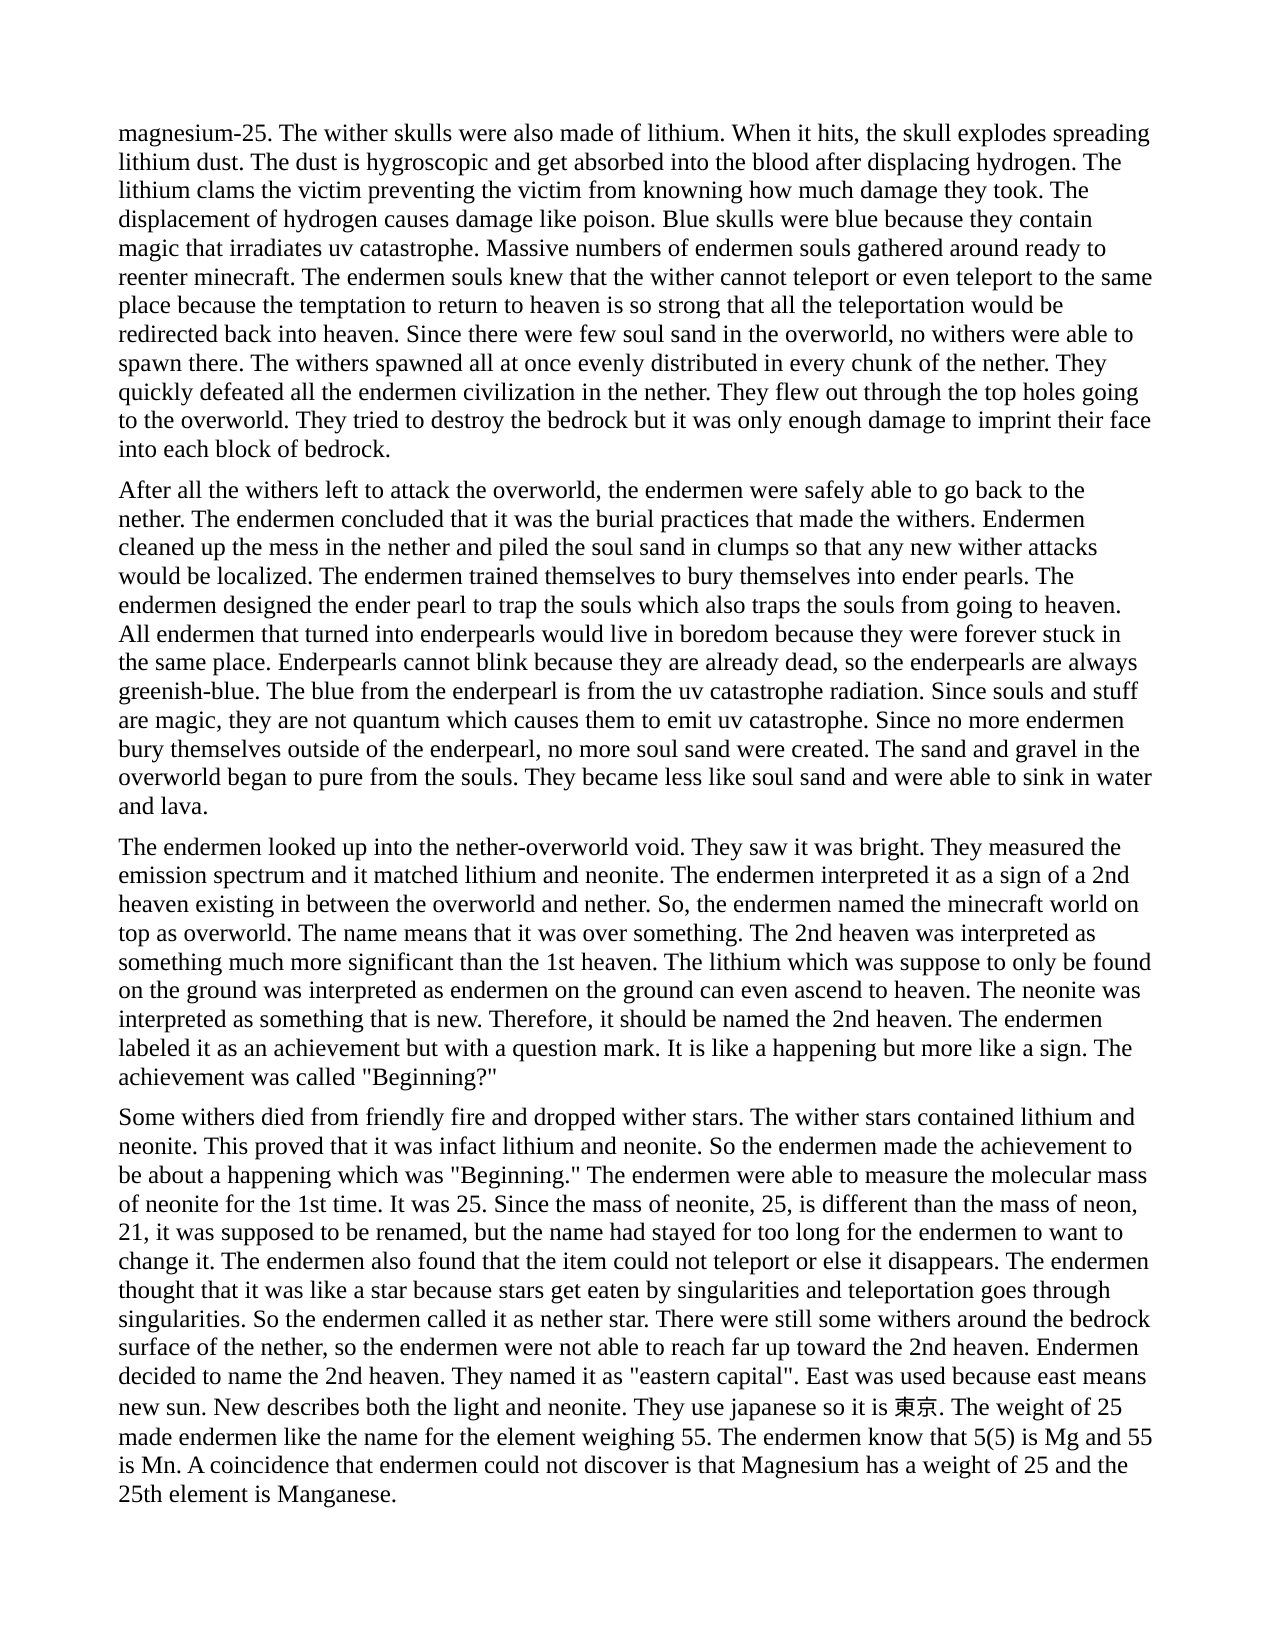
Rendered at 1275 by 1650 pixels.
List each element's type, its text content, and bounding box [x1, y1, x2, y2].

text magnesium-25. The wither skulls were also made of lithium. When it hits, the skull explodes spreading lithium dust. The dust is hygroscopic and get absorbed into the blood after displacing hydrogen. The lithium clams the victim preventing the victim from knowning how much damage they took. The displacement of hydrogen causes damage like poison. Blue skulls were blue because they contain magic that irradiates uv catastrophe. Massive numbers of endermen souls gathered around ready to reenter minecraft. The endermen souls knew that the wither cannot teleport or even teleport to the same place because the temptation to return to heaven is so strong that all the teleportation would be redirected back into heaven. Since there were few soul sand in the overworld, no withers were able to spawn there. The withers spawned all at once evenly distributed in every chunk of the nether. They quickly defeated all the endermen civilization in the nether. They flew out through the top holes going to the overworld. They tried to destroy the bedrock but it was only enough damage to imprint their face into each block of bedrock. [118, 118, 1157, 463]
text The endermen looked up into the nether-overworld void. They saw it was bright. They measured the emission spectrum and it matched lithium and neonite. The endermen interpreted it as a sign of a 2nd heaven existing in between the overworld and nether. So, the endermen named the minecraft world on top as overworld. The name means that it was over something. The 2nd heaven was interpreted as something much more significant than the 1st heaven. The lithium which was suppose to only be found on the ground was interpreted as endermen on the ground can even ascend to heaven. The neonite was interpreted as something that is new. Therefore, it should be named the 2nd heaven. The endermen labeled it as an achievement but with a question mark. It is like a happening but more like a sign. The achievement was called "Beginning?" [118, 832, 1157, 1091]
text After all the withers left to attack the overworld, the endermen were safely able to go back to the nether. The endermen concluded that it was the burial practices that made the withers. Endermen cleaned up the mess in the nether and piled the soul sand in clumps so that any new wither attacks would be localized. The endermen trained themselves to bury themselves into ender pearls. The endermen designed the ender pearl to trap the souls which also traps the souls from going to heaven. All endermen that turned into enderpearls would live in boredom because they were forever stuck in the same place. Enderpearls cannot blink because they are already dead, so the enderpearls are always greenish-blue. The blue from the enderpearl is from the uv catastrophe radiation. Since souls and stuff are magic, they are not quantum which causes them to emit uv catastrophe. Since no more endermen bury themselves outside of the enderpearl, no more soul sand were created. The sand and gravel in the overworld began to pure from the souls. They became less like soul sand and were able to sink in water and lava. [118, 475, 1157, 820]
text Some withers died from friendly fire and dropped wither stars. The wither stars contained lithium and neonite. This proved that it was infact lithium and neonite. So the endermen made the achievement to be about a happening which was "Beginning." The endermen were able to measure the molecular mass of neonite for the 1st time. It was 25. Since the mass of neonite, 25, is different than the mass of neon, 21, it was supposed to be renamed, but the name had stayed for too long for the endermen to want to change it. The endermen also found that the item could not teleport or else it disappears. The endermen thought that it was like a star because stars get eaten by singularities and teleportation goes through singularities. So the endermen called it as nether star. There were still some withers around the bedrock surface of the nether, so the endermen were not able to reach far up toward the 2nd heaven. Endermen decided to name the 2nd heaven. They named it as "eastern capital". East was used because east means new sun. New describes both the light and neonite. They use japanese so it is 東京. The weight of 25 made endermen like the name for the element weighing 55. The endermen know that 5(5) is Mg and 55 is Mn. A coincidence that endermen could not discover is that Magnesium has a weight of 25 and the 25th element is Manganese. [118, 1102, 1157, 1508]
